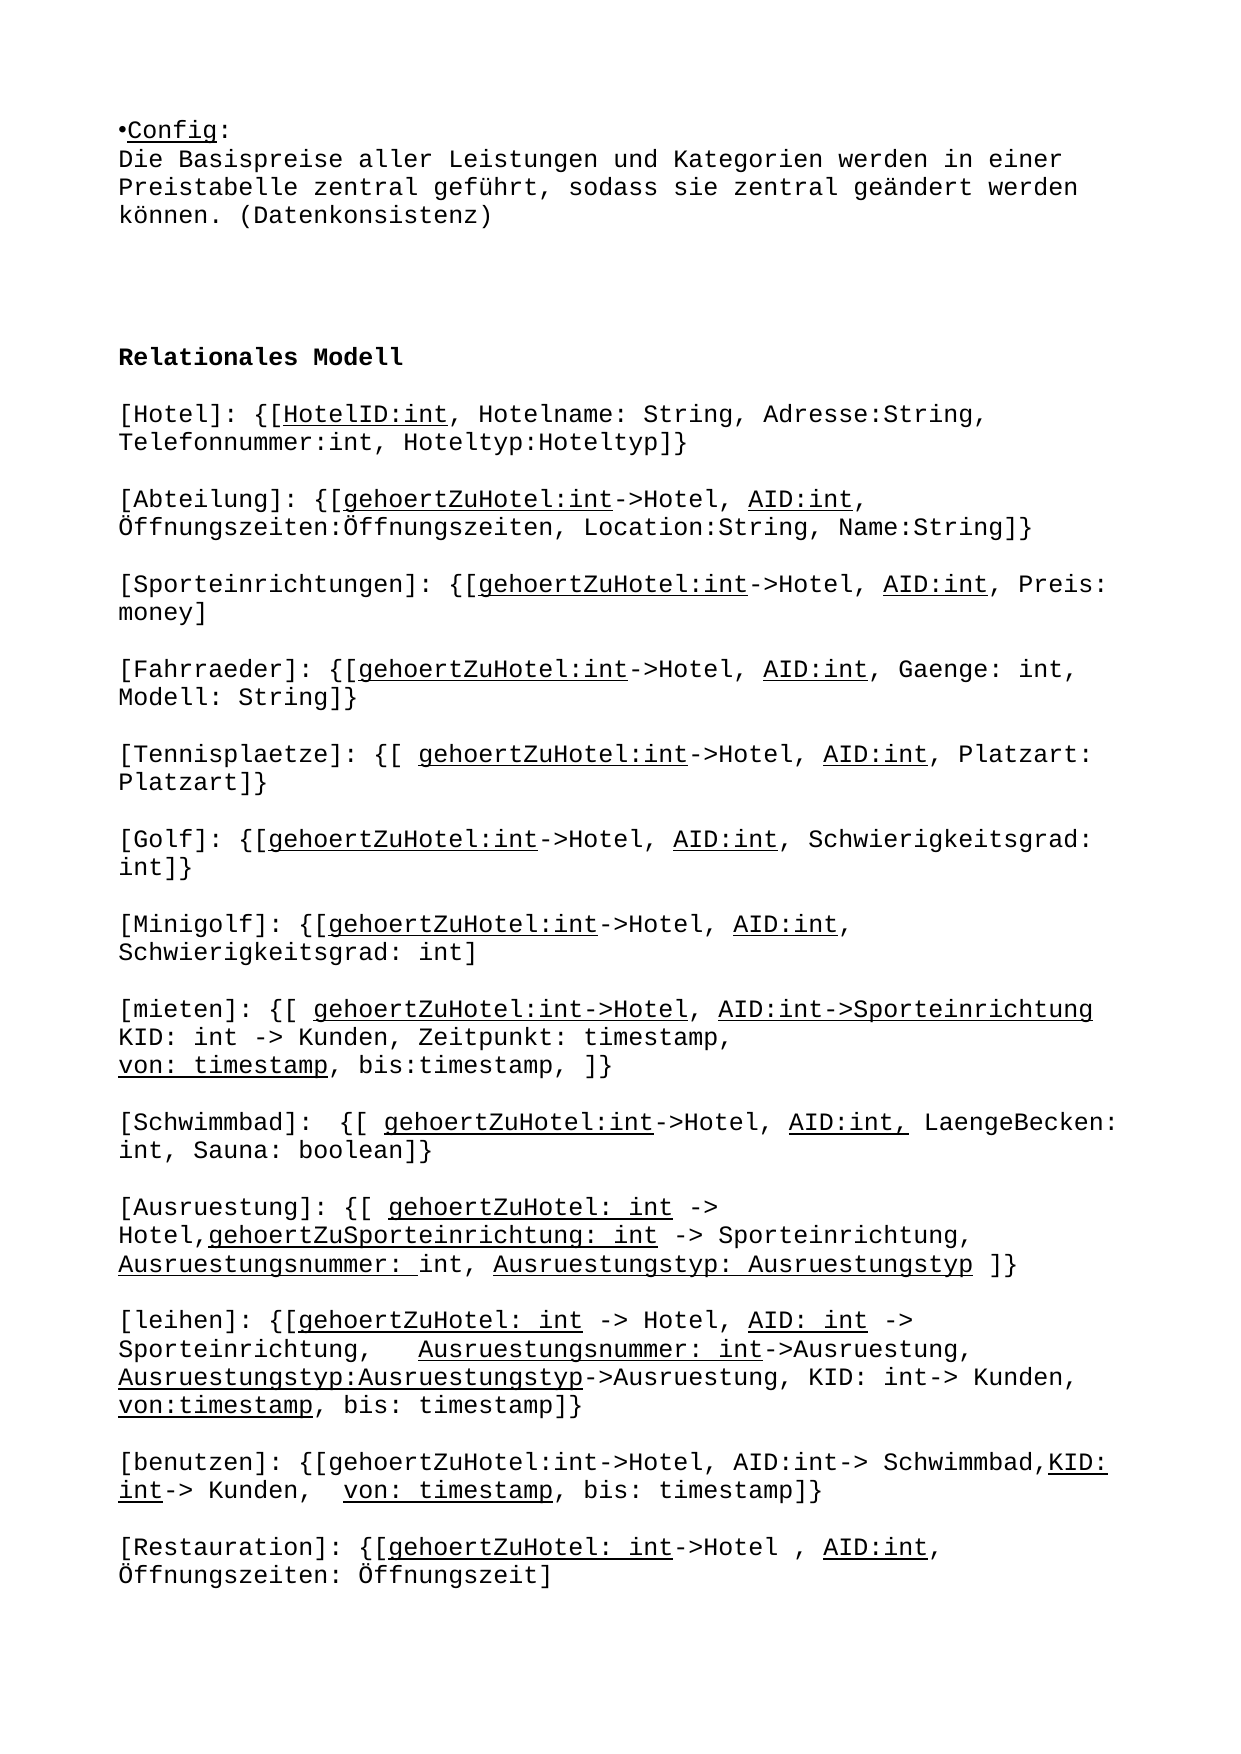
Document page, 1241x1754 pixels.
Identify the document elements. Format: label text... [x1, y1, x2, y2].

text [mieten]: {[ gehoertZuHotel:int->Hotel, AID:int->Sporteinrichtung KID: int -> Kunden, Zeitpunkt: timestamp, von: timestamp, bis:timestamp, ]} [118, 996, 1122, 1081]
list Config: Die Basispreise aller Leistungen und Kategorien werden in einer Preistabelle zentral geführt, sodass sie zentral geändert werden können. (Datenkonsistenz) [118, 118, 1122, 231]
text [leihen]: {[gehoertZuHotel: int -> Hotel, AID: int -> Sporteinrichtung, Ausruestungsnummer: int->Ausruestung, Ausruestungstyp:Ausruestungstyp->Ausruestung, KID: int-> Kunden, von:timestamp, bis: timestamp]} [118, 1308, 1122, 1421]
text [Golf]: {[gehoertZuHotel:int->Hotel, AID:int, Schwierigkeitsgrad: int]} [118, 826, 1122, 883]
text [benutzen]: {[gehoertZuHotel:int->Hotel, AID:int-> Schwimmbad,KID: int-> Kunden, von: timestamp, bis: timestamp]} [118, 1450, 1122, 1506]
text Relationales Modell [118, 345, 1122, 373]
text [Hotel]: {[HotelID:int, Hotelname: String, Adresse:String, Telefonnummer:int, Hoteltyp:Hoteltyp]} [118, 401, 1122, 458]
text [Restauration]: {[gehoertZuHotel: int->Hotel , AID:int, Öffnungszeiten: Öffnungszeit] [118, 1535, 1122, 1591]
text [Minigolf]: {[gehoertZuHotel:int->Hotel, AID:int, Schwierigkeitsgrad: int] [118, 911, 1122, 968]
text [Schwimmbad]: {[ gehoertZuHotel:int->Hotel, AID:int, LaengeBecken: int, Sauna: boolean]} [118, 1110, 1122, 1166]
text [Tennisplaetze]: {[ gehoertZuHotel:int->Hotel, AID:int, Platzart: Platzart]} [118, 741, 1122, 798]
text [Abteilung]: {[gehoertZuHotel:int->Hotel, AID:int, Öffnungszeiten:Öffnungszeiten, Location:String, Name:String]} [118, 486, 1122, 543]
text [Fahrraeder]: {[gehoertZuHotel:int->Hotel, AID:int, Gaenge: int, Modell: String]} [118, 656, 1122, 713]
text [Ausruestung]: {[ gehoertZuHotel: int -> Hotel,gehoertZuSporteinrichtung: int -> Sporteinrichtung, Ausruestungsnummer: int, Ausruestungstyp: Ausruestungstyp ]} [118, 1195, 1122, 1280]
text [Sporteinrichtungen]: {[gehoertZuHotel:int->Hotel, AID:int, Preis: money] [118, 571, 1122, 628]
